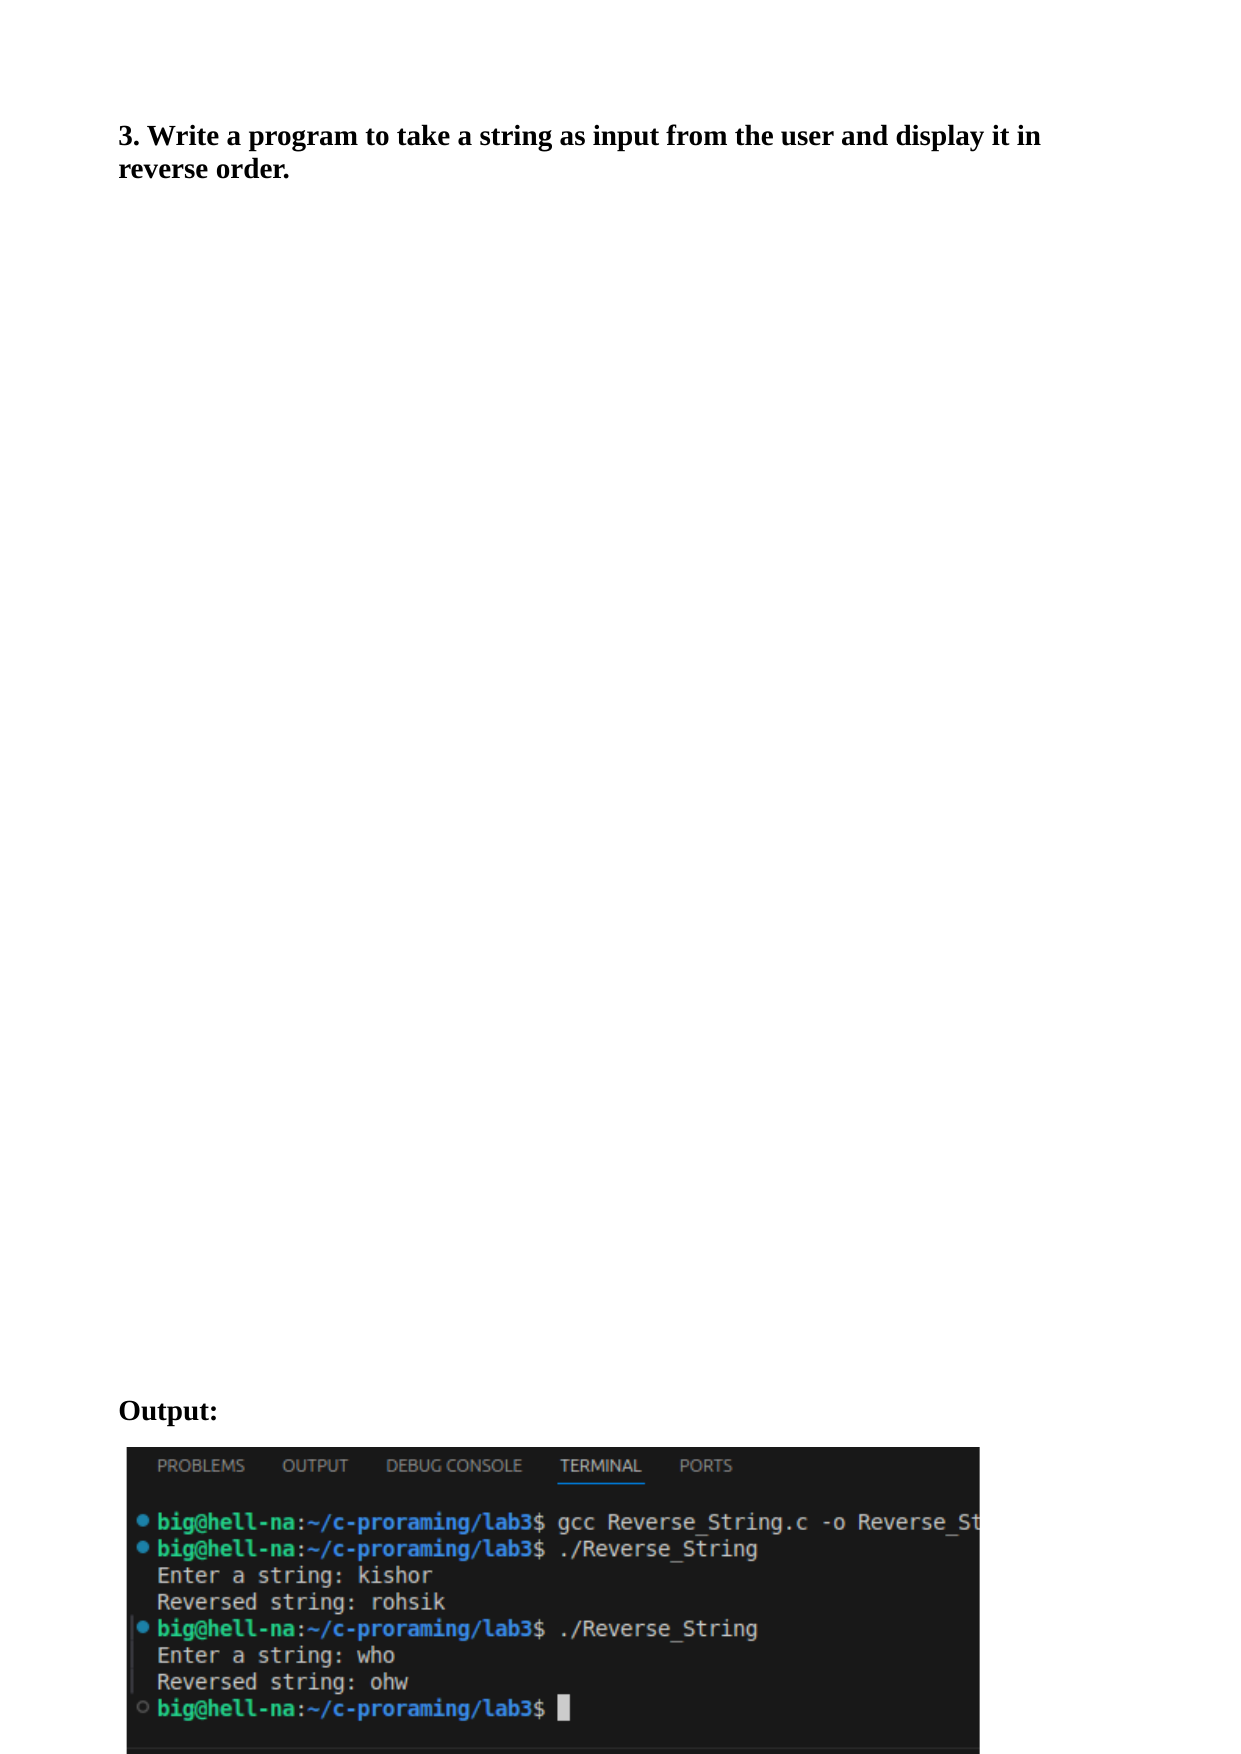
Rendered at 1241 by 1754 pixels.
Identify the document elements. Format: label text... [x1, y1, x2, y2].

text Output: [118, 1393, 1122, 1426]
picture [126, 1447, 980, 1754]
text 3. Write a program to take a string as input from the user and display it in reverse order. [118, 118, 1122, 185]
